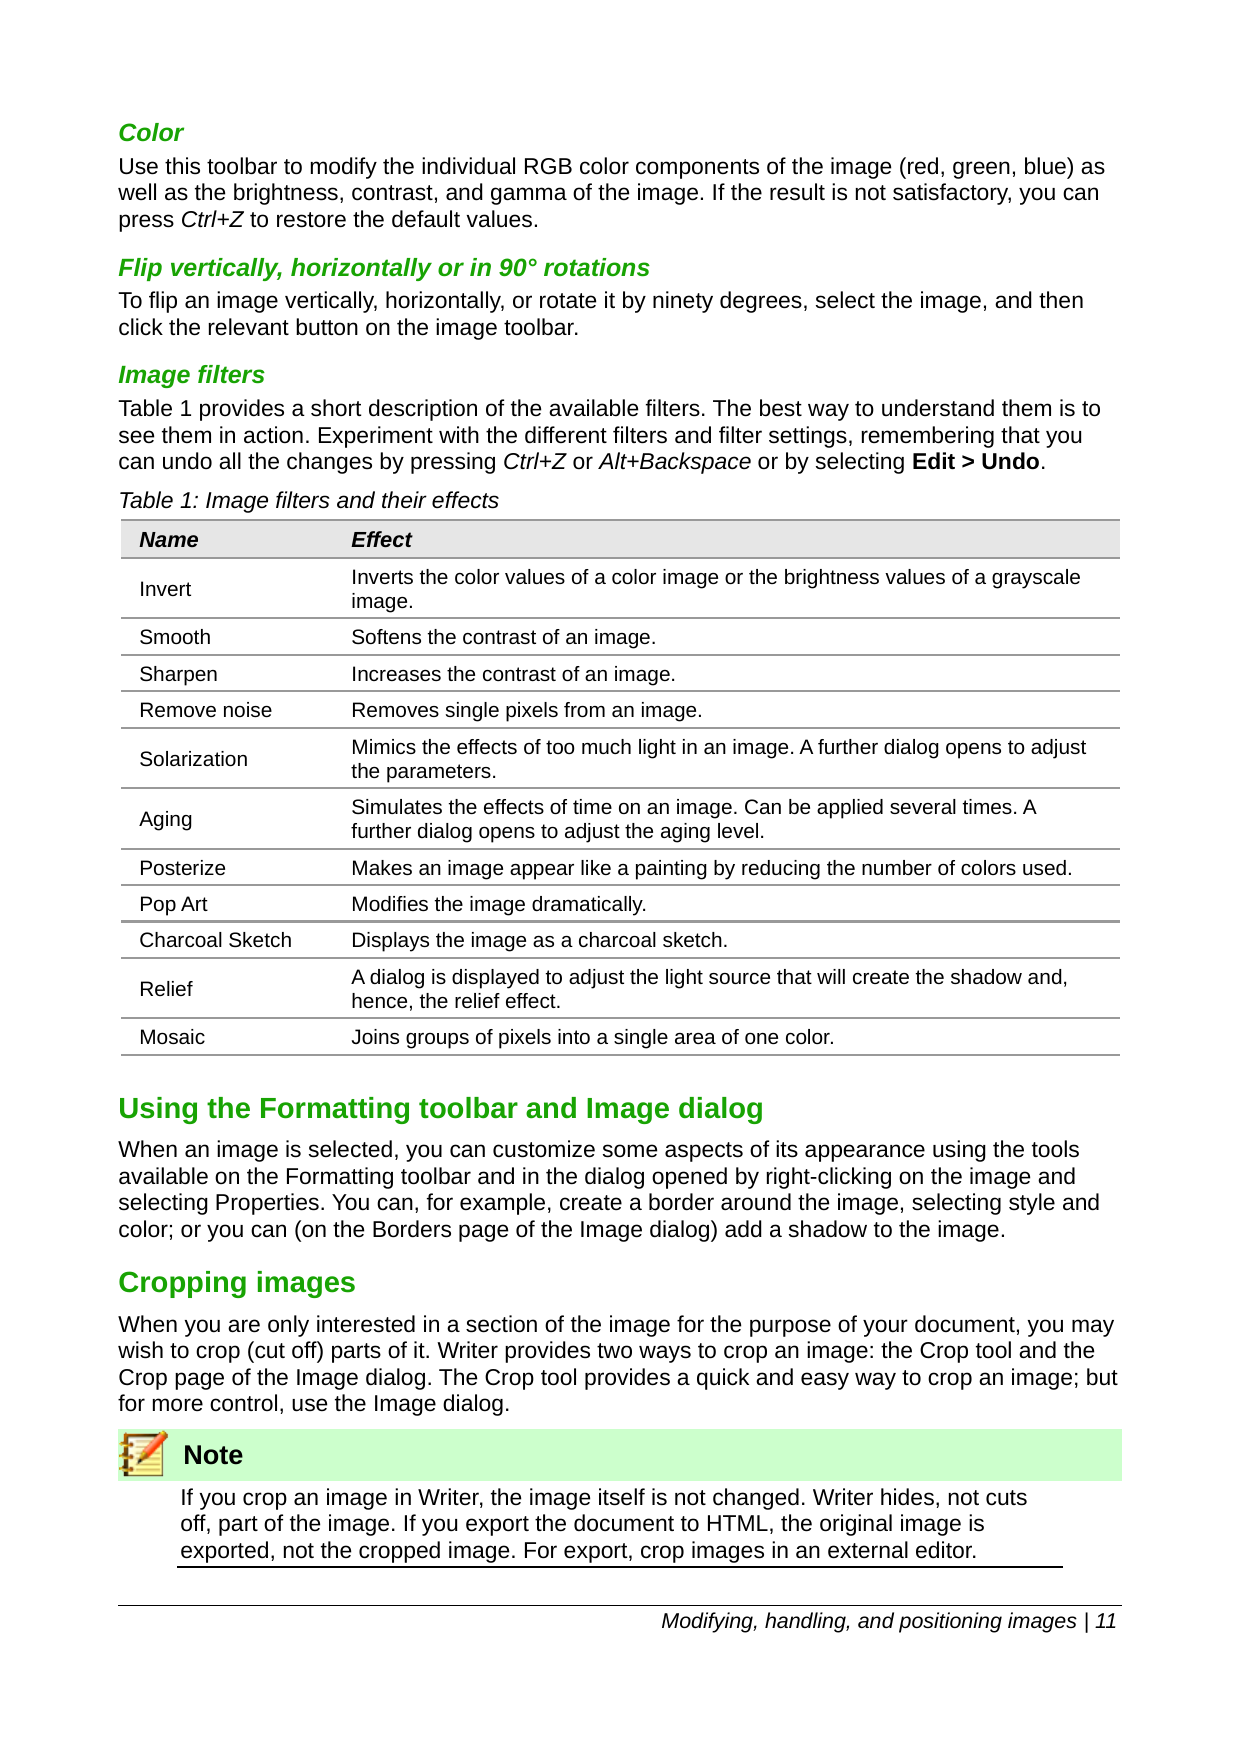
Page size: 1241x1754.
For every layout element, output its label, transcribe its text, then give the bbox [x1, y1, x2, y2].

table_cell Solarization [121, 729, 333, 787]
table_cell Mosaic [121, 1019, 333, 1054]
table_cell Inverts the color values of a color image or the brightness values of a grayscale image. [333, 559, 1120, 617]
table_header Name [121, 521, 333, 557]
table_cell Posterize [121, 850, 333, 884]
subtitle Using the Formatting toolbar and Image dialog [118, 1091, 1122, 1125]
table_cell Displays the image as a charcoal sketch. [333, 923, 1120, 957]
table_cell Charcoal Sketch [121, 923, 333, 957]
table_cell Smooth [121, 619, 333, 654]
table_cell A dialog is displayed to adjust the light source that will create the shadow and, hence, the relief effect. [333, 959, 1120, 1017]
text Table 1: Image filters and their effects [118, 487, 1122, 513]
table_cell Increases the contrast of an image. [333, 656, 1120, 690]
text To flip an image vertically, horizontally, or rotate it by ninety degrees, select the image, and then click the relevant button on the image toolbar. [118, 287, 1122, 340]
table_cell Mimics the effects of too much light in an image. A further dialog opens to adjust the parameters. [333, 729, 1120, 787]
table_cell Modifies the image dramatically. [333, 886, 1120, 920]
table_cell Softens the contrast of an image. [333, 619, 1120, 654]
text If you crop an image in Writer, the image itself is not changed. Writer hides, not cuts off, part of the image. If you export the document to HTML, the original image is exported, not the cropped image. For export, crop images in an external editor. [177, 1481, 1063, 1566]
table_cell Removes single pixels from an image. [333, 692, 1120, 727]
text When you are only interested in a section of the image for the purpose of your document, you may wish to crop (cut off) parts of it. Writer provides two ways to crop an image: the Crop tool and the Crop page of the Image dialog. The Crop tool provides a quick and easy way to crop an image; but for more control, use the Image dialog. [118, 1311, 1122, 1416]
table_header Effect [333, 521, 1120, 557]
table_cell Makes an image appear like a painting by reducing the number of colors used. [333, 850, 1120, 884]
table_cell Sharpen [121, 656, 333, 690]
text Use this toolbar to modify the individual RGB color components of the image (red, green, blue) as well as the brightness, contrast, and gamma of the image. If the result is not satisfactory, you can press Ctrl+Z to restore the default values. [118, 153, 1122, 232]
table_cell Pop Art [121, 886, 333, 920]
subtitle Note [118, 1429, 1122, 1481]
subtitle Image filters [118, 361, 1122, 389]
subtitle Flip vertically, horizontally or in 90° rotations [118, 252, 1122, 281]
table_cell Invert [121, 559, 333, 617]
text When an image is selected, you can customize some aspects of its appearance using the tools available on the Formatting toolbar and in the dialog opened by right-clicking on the image and selecting Properties. You can, for example, create a border around the image, selecting style and color; or you can (on the Borders page of the Image dialog) add a shadow to the image. [118, 1136, 1122, 1242]
picture [119, 1429, 170, 1480]
subtitle Cropping images [118, 1266, 1122, 1299]
table_cell Relief [121, 959, 333, 1017]
table_cell Joins groups of pixels into a single area of one color. [333, 1019, 1120, 1054]
subtitle Color [118, 118, 1122, 147]
text Table 1 provides a short description of the available filters. The best way to understand them is to see them in action. Experiment with the different filters and filter settings, remembering that you can undo all the changes by pressing Ctrl+Z or Alt+Backspace or by selecting Edit > Undo. [118, 395, 1122, 474]
table_cell Simulates the effects of time on an image. Can be applied several times. A further dialog opens to adjust the aging level. [333, 789, 1120, 847]
table_cell Remove noise [121, 692, 333, 727]
table_cell Aging [121, 789, 333, 847]
